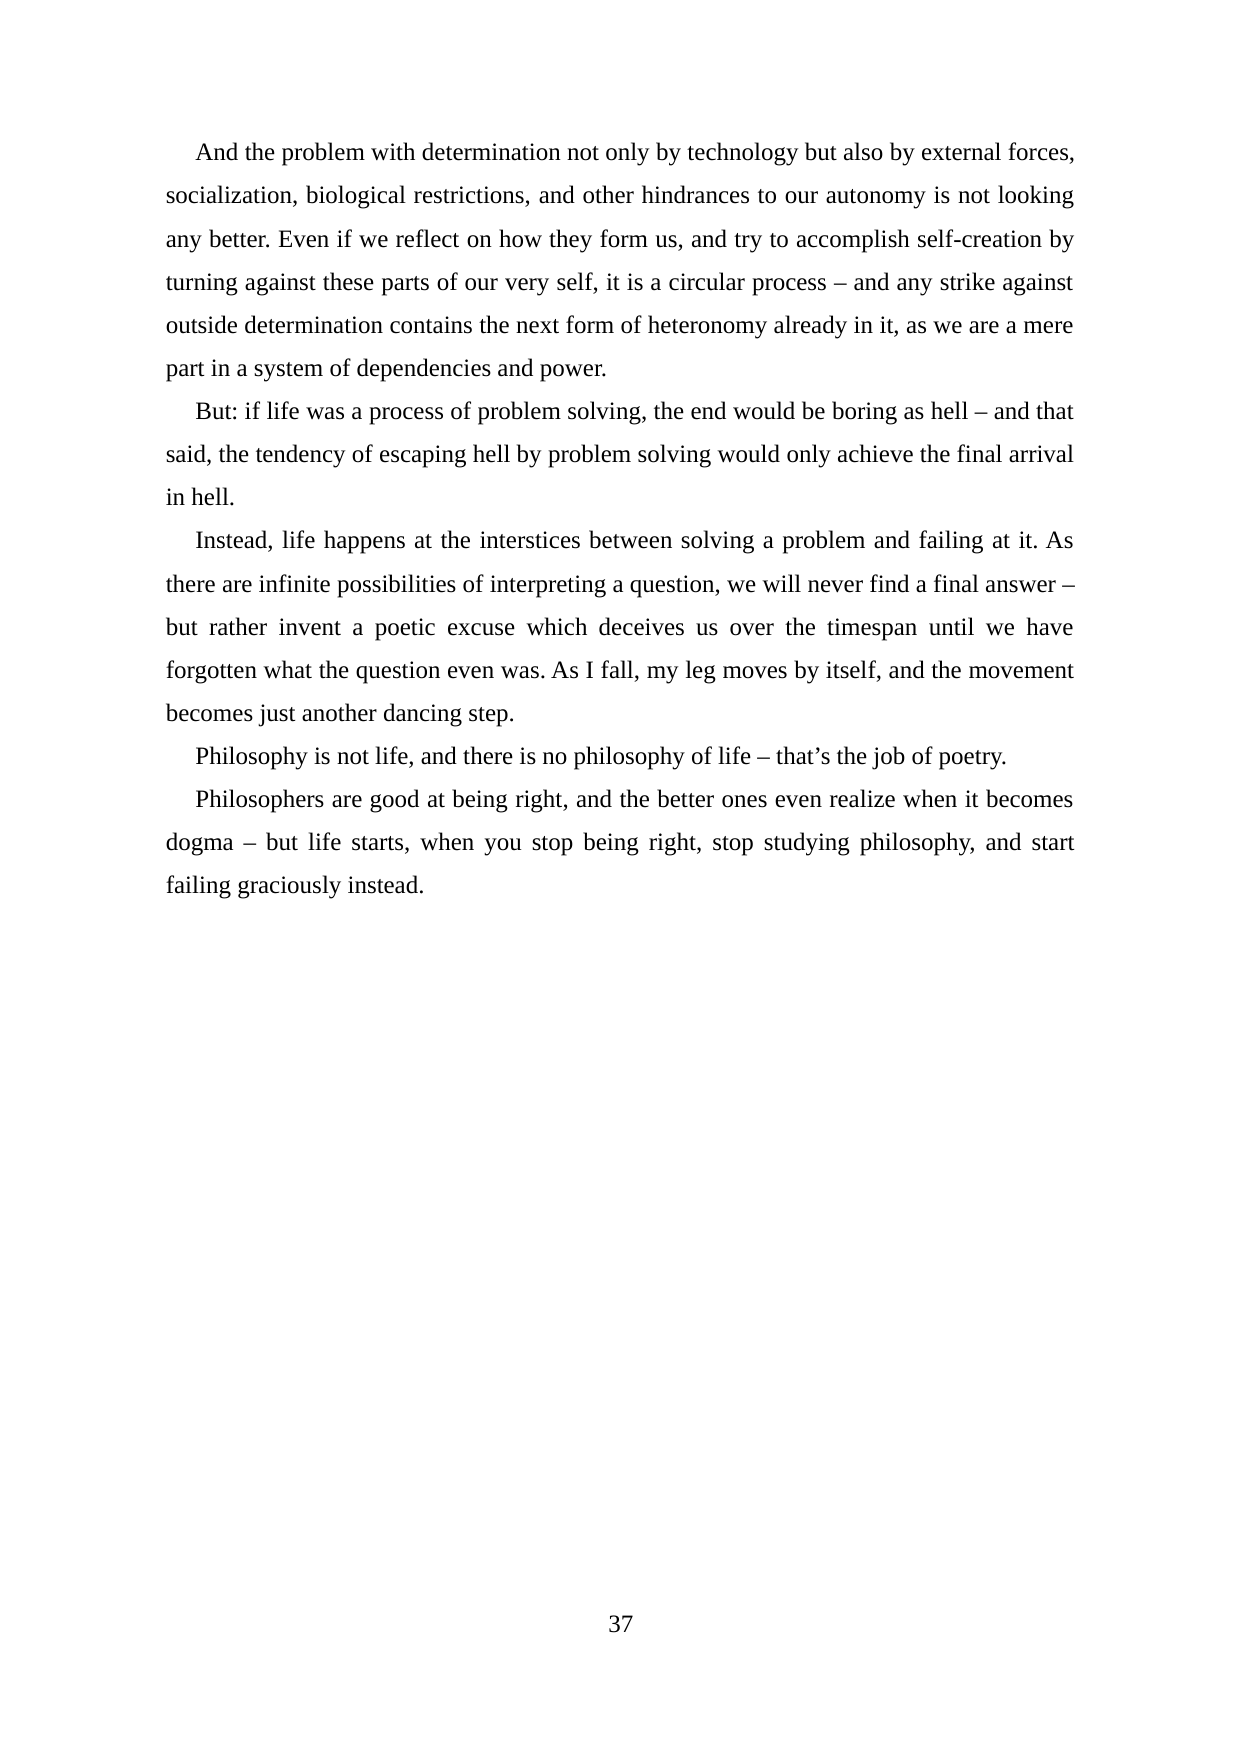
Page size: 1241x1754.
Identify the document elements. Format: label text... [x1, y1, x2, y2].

text Instead, life happens at the interstices between solving a problem and failing at it. As there are infinite possibilities of interpreting a question, we will never find a final answer – but rather invent a poetic excuse which deceives us over the timespan until we have forgotten what the question even was. As I fall, my leg moves by itself, and the movement becomes just another dancing step. [166, 526, 1075, 727]
text Philosophers are good at being right, and the better ones even realize when it becomes dogma – but life starts, when you stop being right, stop studying philosophy, and start failing graciously instead. [166, 784, 1075, 899]
text Philosophy is not life, and there is no philosophy of life – that’s the job of poetry. [166, 741, 1075, 770]
text But: if life was a process of problem solving, the end would be boring as hell – and that said, the tendency of escaping hell by problem solving would only achieve the final arrival in hell. [166, 396, 1075, 511]
text And the problem with determination not only by technology but also by external forces, socialization, biological restrictions, and other hindrances to our autonomy is not looking any better. Even if we reflect on how they form us, and try to accomplish self-creation by turning against these parts of our very self, it is a circular process – and any strike against outside determination contains the next form of heteronomy already in it, as we are a mere part in a system of dependencies and power. [166, 137, 1075, 382]
